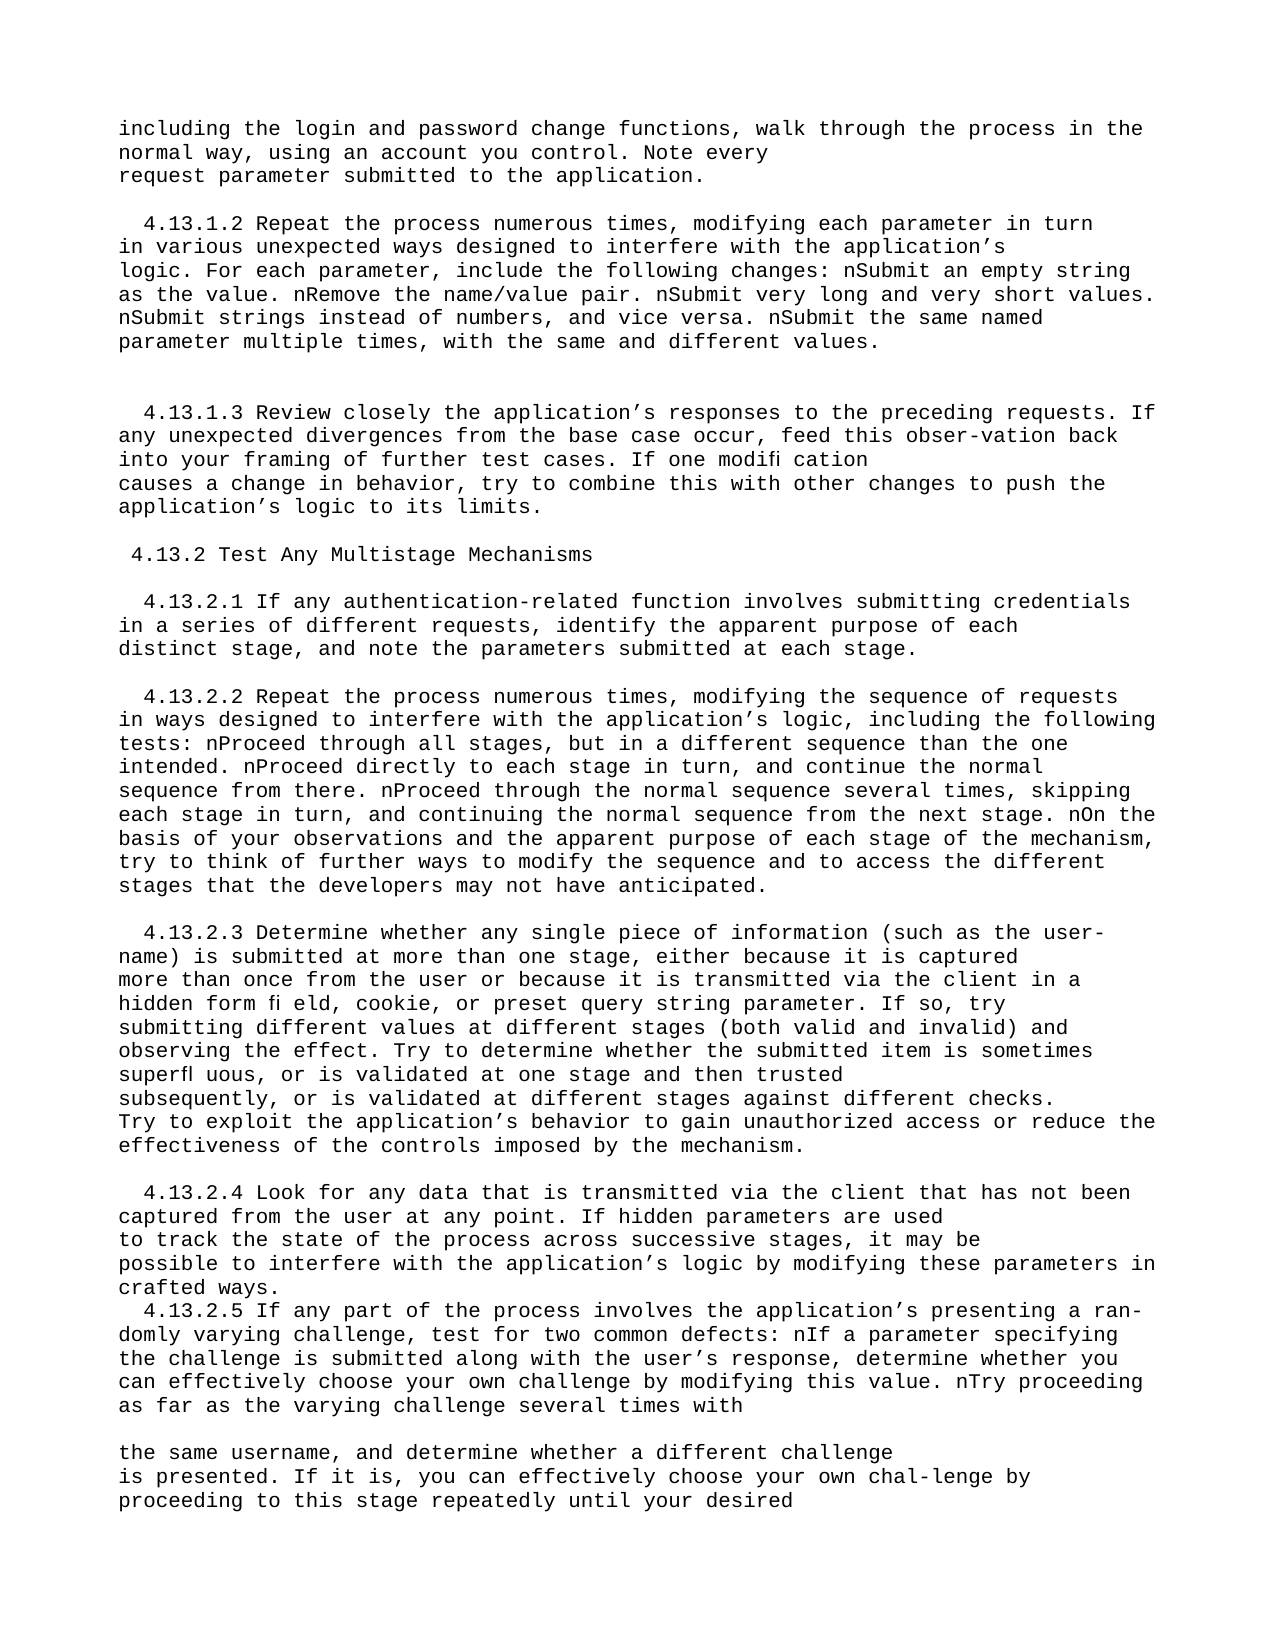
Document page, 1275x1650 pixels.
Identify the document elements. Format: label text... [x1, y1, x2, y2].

text more than once from the user or because it is transmitted via the client in a hidden form ﬁ eld, cookie, or preset query string parameter. If so, try [118, 969, 1157, 1017]
text in various unexpected ways designed to interfere with the application’s [118, 236, 1157, 260]
text name) is submitted at more than one stage, either because it is captured [118, 946, 1157, 969]
text any unexpected divergences from the base case occur, feed this obser-vation back into your framing of further test cases. If one modiﬁ cation [118, 426, 1157, 473]
text possible to interfere with the application’s logic by modifying these parameters in crafted ways. [118, 1253, 1157, 1300]
text domly varying challenge, test for two common defects: nIf a parameter specifying the challenge is submitted along with the user’s response, determine whether you can effectively choose your own challenge by modifying this value. nTry proceeding as far as the varying challenge several times with [118, 1324, 1157, 1419]
text 4.13.2.2 Repeat the process numerous times, modifying the sequence of requests [118, 686, 1157, 709]
text distinct stage, and note the parameters submitted at each stage. [118, 638, 1157, 662]
text in ways designed to interfere with the application’s logic, including the following tests: nProceed through all stages, but in a different sequence than the one intended. nProceed directly to each stage in turn, and continue the normal [118, 709, 1157, 780]
text 4.13.2.5 If any part of the process involves the application’s presenting a ran- [118, 1300, 1157, 1324]
text logic. For each parameter, include the following changes: nSubmit an empty string as the value. nRemove the name/value pair. nSubmit very long and very short values. nSubmit strings instead of numbers, and vice versa. nSubmit the same named parameter multiple times, with the same and different values. [118, 260, 1157, 354]
text causes a change in behavior, try to combine this with other changes to push the application’s logic to its limits. [118, 473, 1157, 520]
text submitting different values at different stages (both valid and invalid) and observing the effect. Try to determine whether the submitted item is sometimes superﬂ uous, or is validated at one stage and then trusted [118, 1017, 1157, 1088]
text the same username, and determine whether a different challenge [118, 1442, 1157, 1466]
text sequence from there. nProceed through the normal sequence several times, skipping each stage in turn, and continuing the normal sequence from the next stage. nOn the basis of your observations and the apparent purpose of each stage of the mechanism, try to think of further ways to modify the sequence and to access the different stages that the developers may not have anticipated. [118, 780, 1157, 898]
text to track the state of the process across successive stages, it may be [118, 1229, 1157, 1253]
text 4.13.2.4 Look for any data that is transmitted via the client that has not been [118, 1182, 1157, 1206]
text is presented. If it is, you can effectively choose your own chal-lenge by proceeding to this stage repeatedly until your desired [118, 1466, 1157, 1513]
text 4.13.1.3 Review closely the application’s responses to the preceding requests. If [118, 402, 1157, 426]
text 4.13.2 Test Any Multistage Mechanisms [118, 544, 1157, 567]
text request parameter submitted to the application. [118, 165, 1157, 189]
text in a series of different requests, identify the apparent purpose of each [118, 615, 1157, 638]
text 4.13.2.3 Determine whether any single piece of information (such as the user- [118, 922, 1157, 946]
text including the login and password change functions, walk through the process in the normal way, using an account you control. Note every [118, 118, 1157, 165]
text 4.13.1.2 Repeat the process numerous times, modifying each parameter in turn [118, 213, 1157, 236]
text Try to exploit the application’s behavior to gain unauthorized access or reduce the effectiveness of the controls imposed by the mechanism. [118, 1111, 1157, 1158]
text 4.13.2.1 If any authentication-related function involves submitting credentials [118, 591, 1157, 615]
text captured from the user at any point. If hidden parameters are used [118, 1206, 1157, 1229]
text subsequently, or is validated at different stages against different checks. [118, 1088, 1157, 1111]
